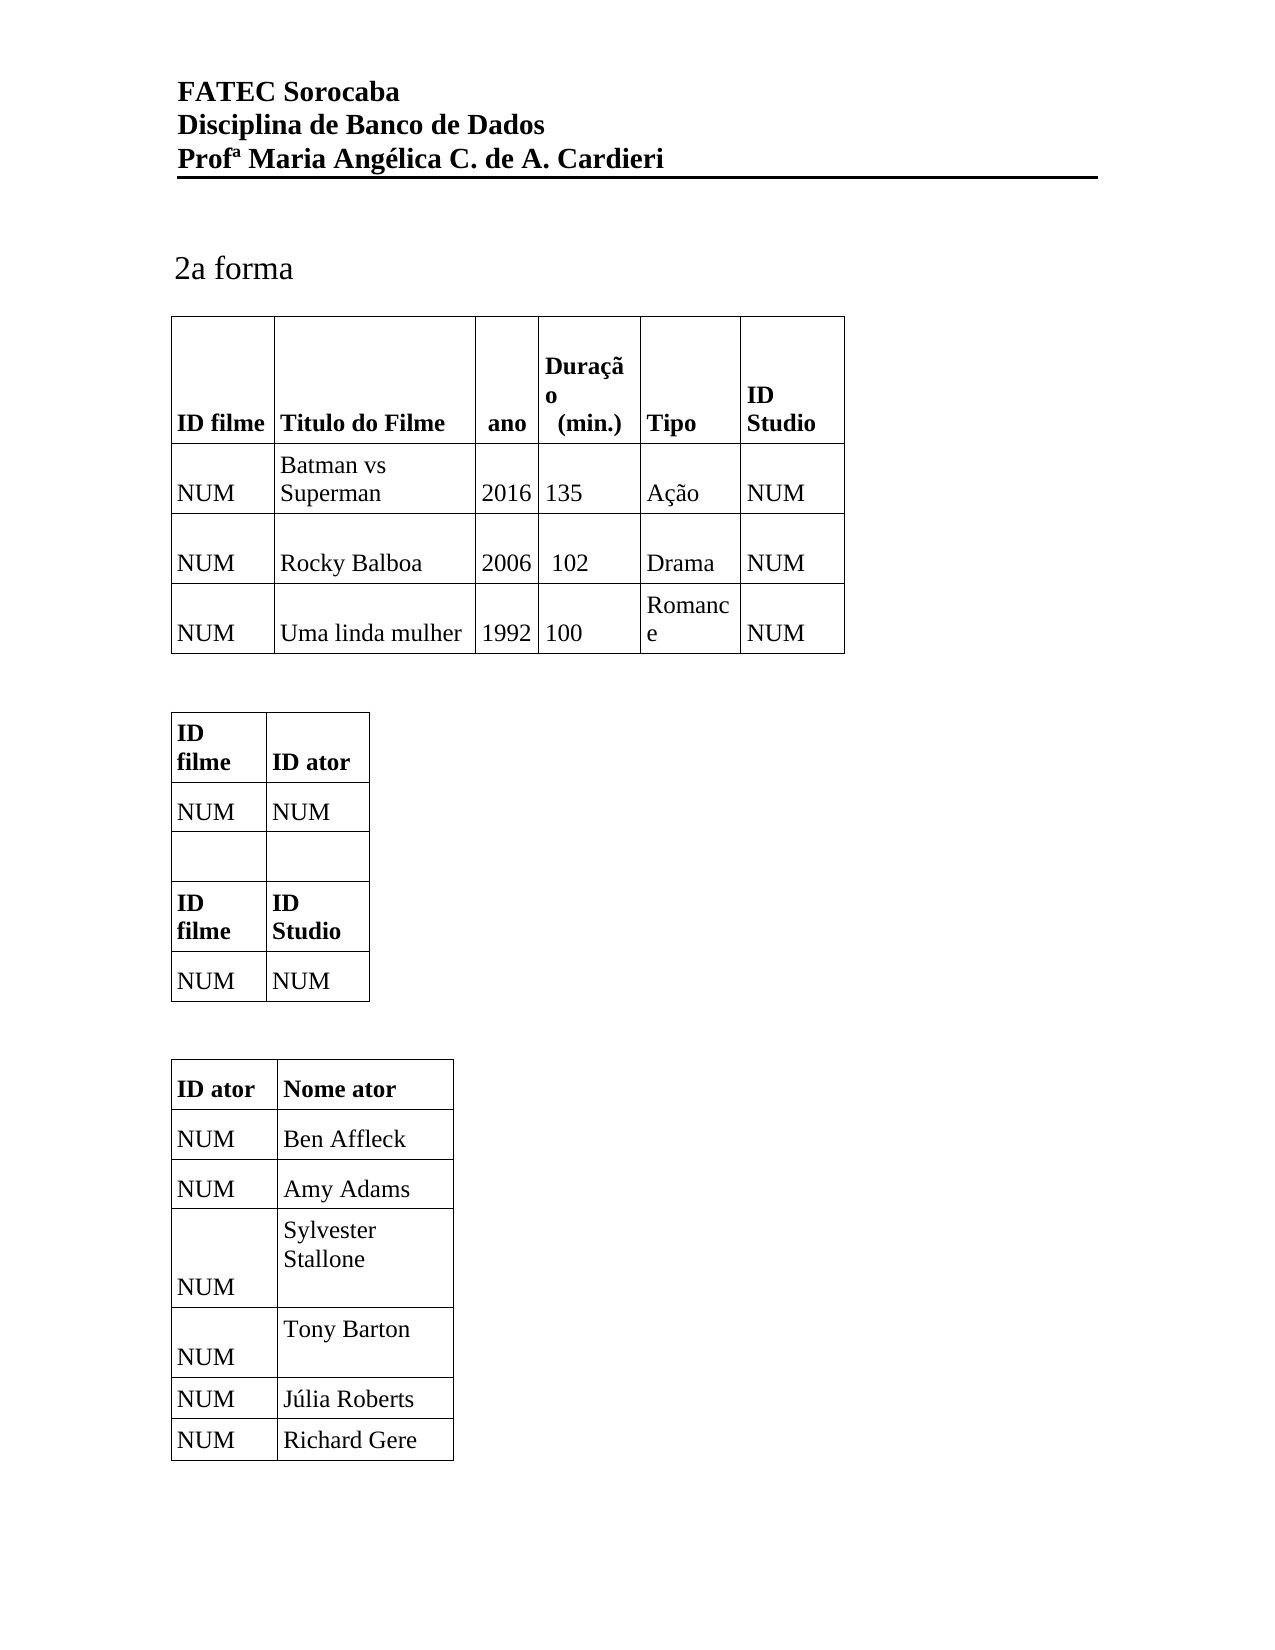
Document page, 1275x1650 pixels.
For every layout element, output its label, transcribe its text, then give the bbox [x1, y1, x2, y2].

table_header 2a forma [171, 237, 844, 287]
table_cell 1992 [476, 584, 538, 653]
table_cell [476, 287, 539, 316]
table_cell [274, 287, 476, 316]
table_cell NUM [172, 1209, 277, 1307]
table_cell NUM [172, 1110, 277, 1158]
table_cell [171, 287, 274, 316]
table_cell NUM [267, 783, 369, 831]
table_cell 102 [539, 514, 640, 583]
table_cell Tony Barton [278, 1308, 453, 1377]
table_cell Ben Affleck [278, 1110, 453, 1158]
table_cell [267, 832, 369, 881]
table_cell NUM [172, 1308, 277, 1377]
table_cell NUM [172, 584, 274, 653]
table_header Nome ator [278, 1060, 453, 1109]
table_cell Romance [641, 584, 740, 653]
table_cell NUM [172, 783, 266, 831]
table_cell Tipo [641, 317, 740, 443]
table_header ID filme [172, 713, 266, 782]
table_cell NUM [172, 514, 274, 583]
table_cell 135 [539, 444, 640, 513]
table_cell NUM [172, 444, 274, 513]
table_cell NUM [267, 952, 369, 1001]
table_cell NUM [741, 514, 844, 583]
table_cell Richard Gere [278, 1419, 453, 1459]
table_cell Ação [641, 444, 740, 513]
table_cell Batman vs Superman [275, 444, 475, 513]
table_header ID ator [172, 1060, 277, 1109]
table_cell NUM [172, 952, 266, 1001]
table_cell ID Studio [267, 882, 369, 951]
table_cell ID filme [172, 317, 274, 443]
table_cell ID filme [172, 882, 266, 951]
table_cell Duração (min.) [539, 317, 640, 443]
table_cell 100 [539, 584, 640, 653]
table_cell ID Studio [741, 317, 844, 443]
table_cell [539, 287, 641, 316]
table_cell Sylvester Stallone [278, 1209, 453, 1307]
table_cell Drama [641, 514, 740, 583]
table_cell Júlia Roberts [278, 1378, 453, 1418]
table_cell [741, 287, 844, 316]
table_cell 2006 [476, 514, 538, 583]
table_cell 2016 [476, 444, 538, 513]
table_cell Rocky Balboa [275, 514, 475, 583]
table_cell NUM [172, 1419, 277, 1459]
table_cell NUM [172, 1378, 277, 1418]
table_cell Titulo do Filme [275, 317, 475, 443]
table_cell NUM [741, 444, 844, 513]
table_header ID ator [267, 713, 369, 782]
table_cell NUM [172, 1160, 277, 1208]
table_cell [172, 832, 266, 881]
table_cell [641, 287, 741, 316]
table_cell Uma linda mulher [275, 584, 475, 653]
table_cell Amy Adams [278, 1160, 453, 1208]
table_cell ano [476, 317, 538, 443]
table_cell NUM [741, 584, 844, 653]
